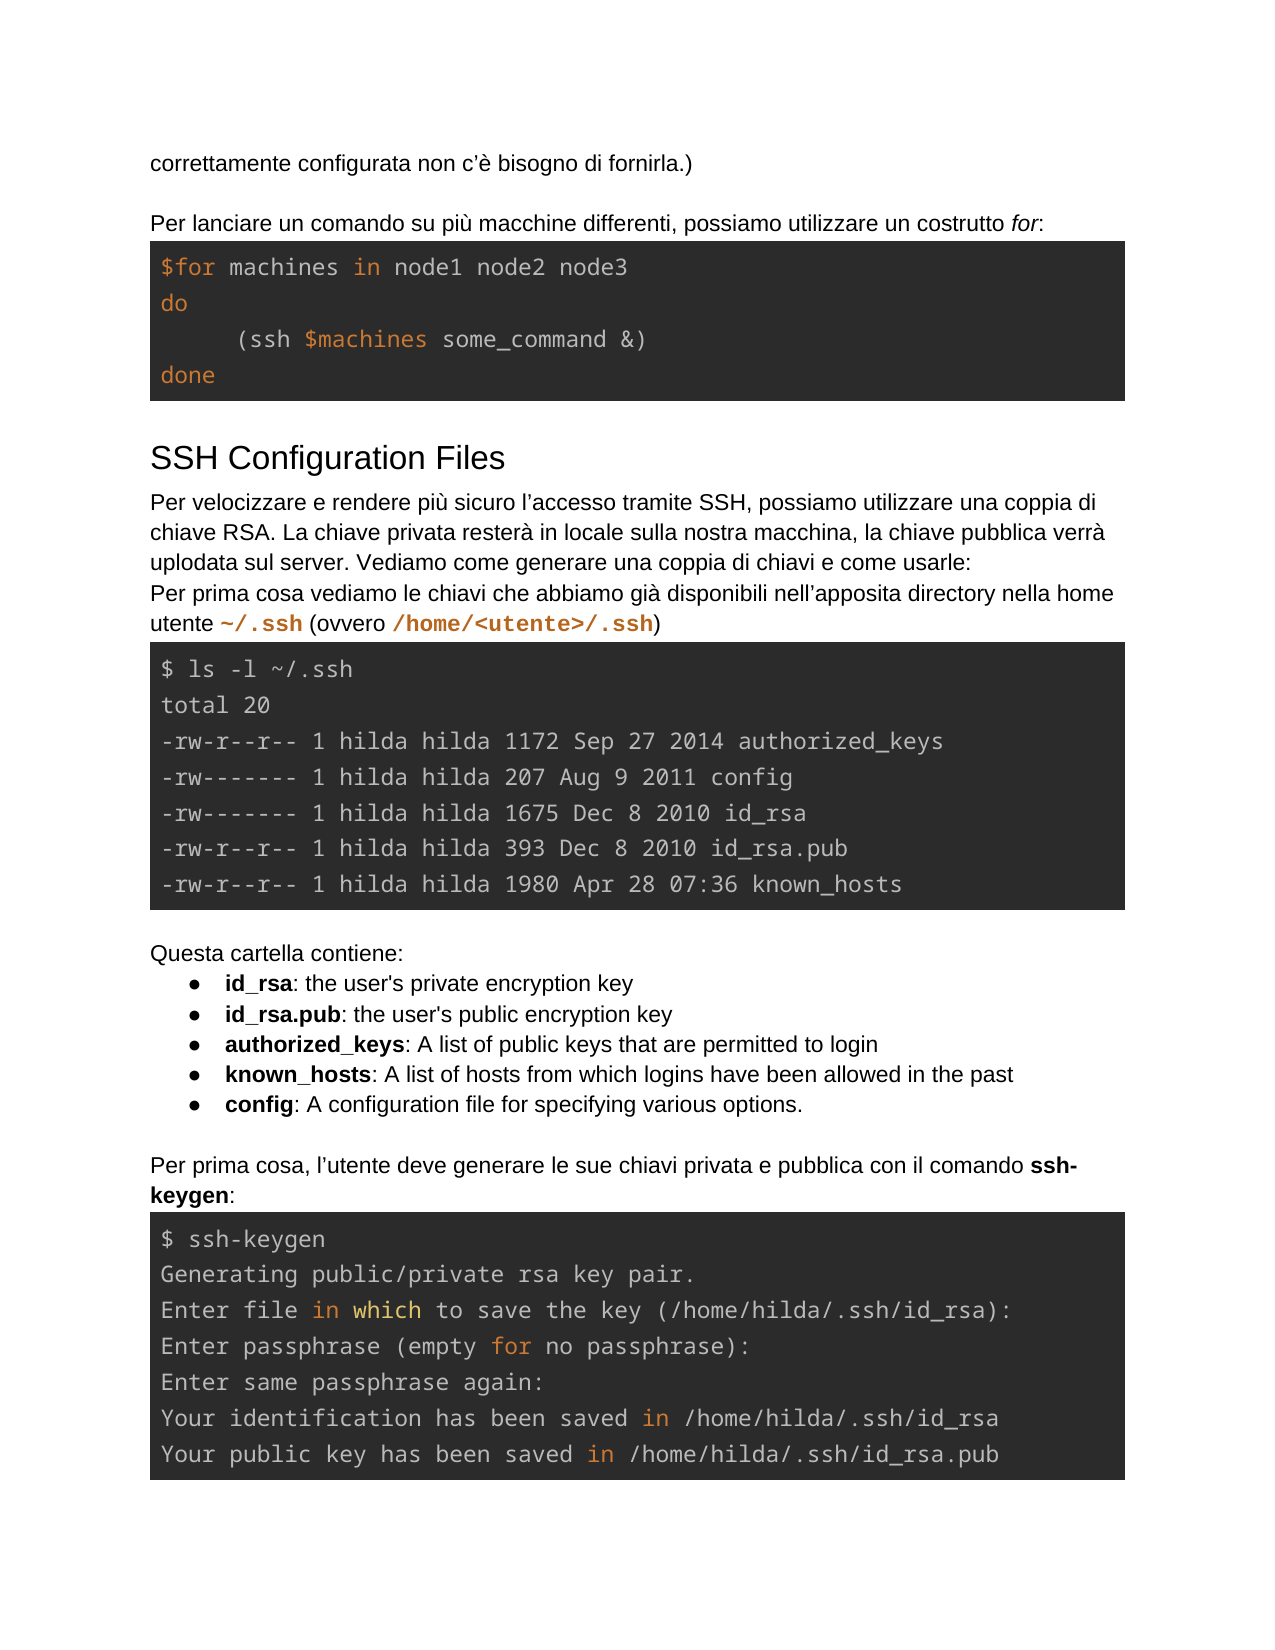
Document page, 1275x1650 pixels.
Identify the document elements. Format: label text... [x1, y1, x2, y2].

list id_rsa.pub: the user's public encryption key [187, 1001, 1125, 1027]
list known_hosts: A list of hosts from which logins have been allowed in the past [187, 1061, 1125, 1087]
list id_rsa: the user's private encryption key [187, 970, 1125, 997]
table_header $ ls -l ~/.ssh total 20 -rw-r--r-- 1 hilda hilda 1172 Sep 27 2014 authorized_keys -rw------- 1 hilda hilda 207 Aug 9 2011 config -rw------- 1 hilda hilda 1675 Dec 8 2010 id_rsa -rw-r--r-- 1 hilda hilda 393 Dec 8 2010 id_rsa.pub -rw-r--r-- 1 hilda hilda 1980 Apr 28 07:36 known_hosts [150, 642, 1125, 910]
table_header $ ssh-keygen Generating public/private rsa key pair. Enter file in which to save the key (/home/hilda/.ssh/id_rsa): Enter passphrase (empty for no passphrase): Enter same passphrase again: Your identification has been saved in /home/hilda/.ssh/id_rsa Your public key has been saved in /home/hilda/.ssh/id_rsa.pub [150, 1212, 1125, 1480]
subtitle SSH Configuration Files [150, 438, 1125, 476]
text Per prima cosa vediamo le chiavi che abbiamo già disponibili nell’apposita directory nella home utente ~/.ssh (ovvero /home/<utente>/.ssh) [150, 579, 1125, 638]
text Per velocizzare e rendere più sicuro l’accesso tramite SSH, possiamo utilizzare una coppia di chiave RSA. La chiave privata resterà in locale sulla nostra macchina, la chiave pubblica verrà uplodata sul server. Vediamo come generare una coppia di chiavi e come usarle: [150, 489, 1125, 576]
text Per prima cosa, l’utente deve generare le sue chiavi privata e pubblica con il comando ssh-keygen: [150, 1152, 1125, 1208]
text correttamente configurata non c’è bisogno di fornirla.) [150, 150, 1125, 176]
text Per lanciare un comando su più macchine differenti, possiamo utilizzare un costrutto for: [150, 210, 1125, 237]
list authorized_keys: A list of public keys that are permitted to login [187, 1031, 1125, 1057]
list config: A configuration file for specifying various options. [187, 1091, 1125, 1118]
table_header $for machines in node1 node2 node3 do (ssh $machines some_command &) done [150, 241, 1125, 401]
text Questa cartella contiene: [150, 940, 1125, 967]
